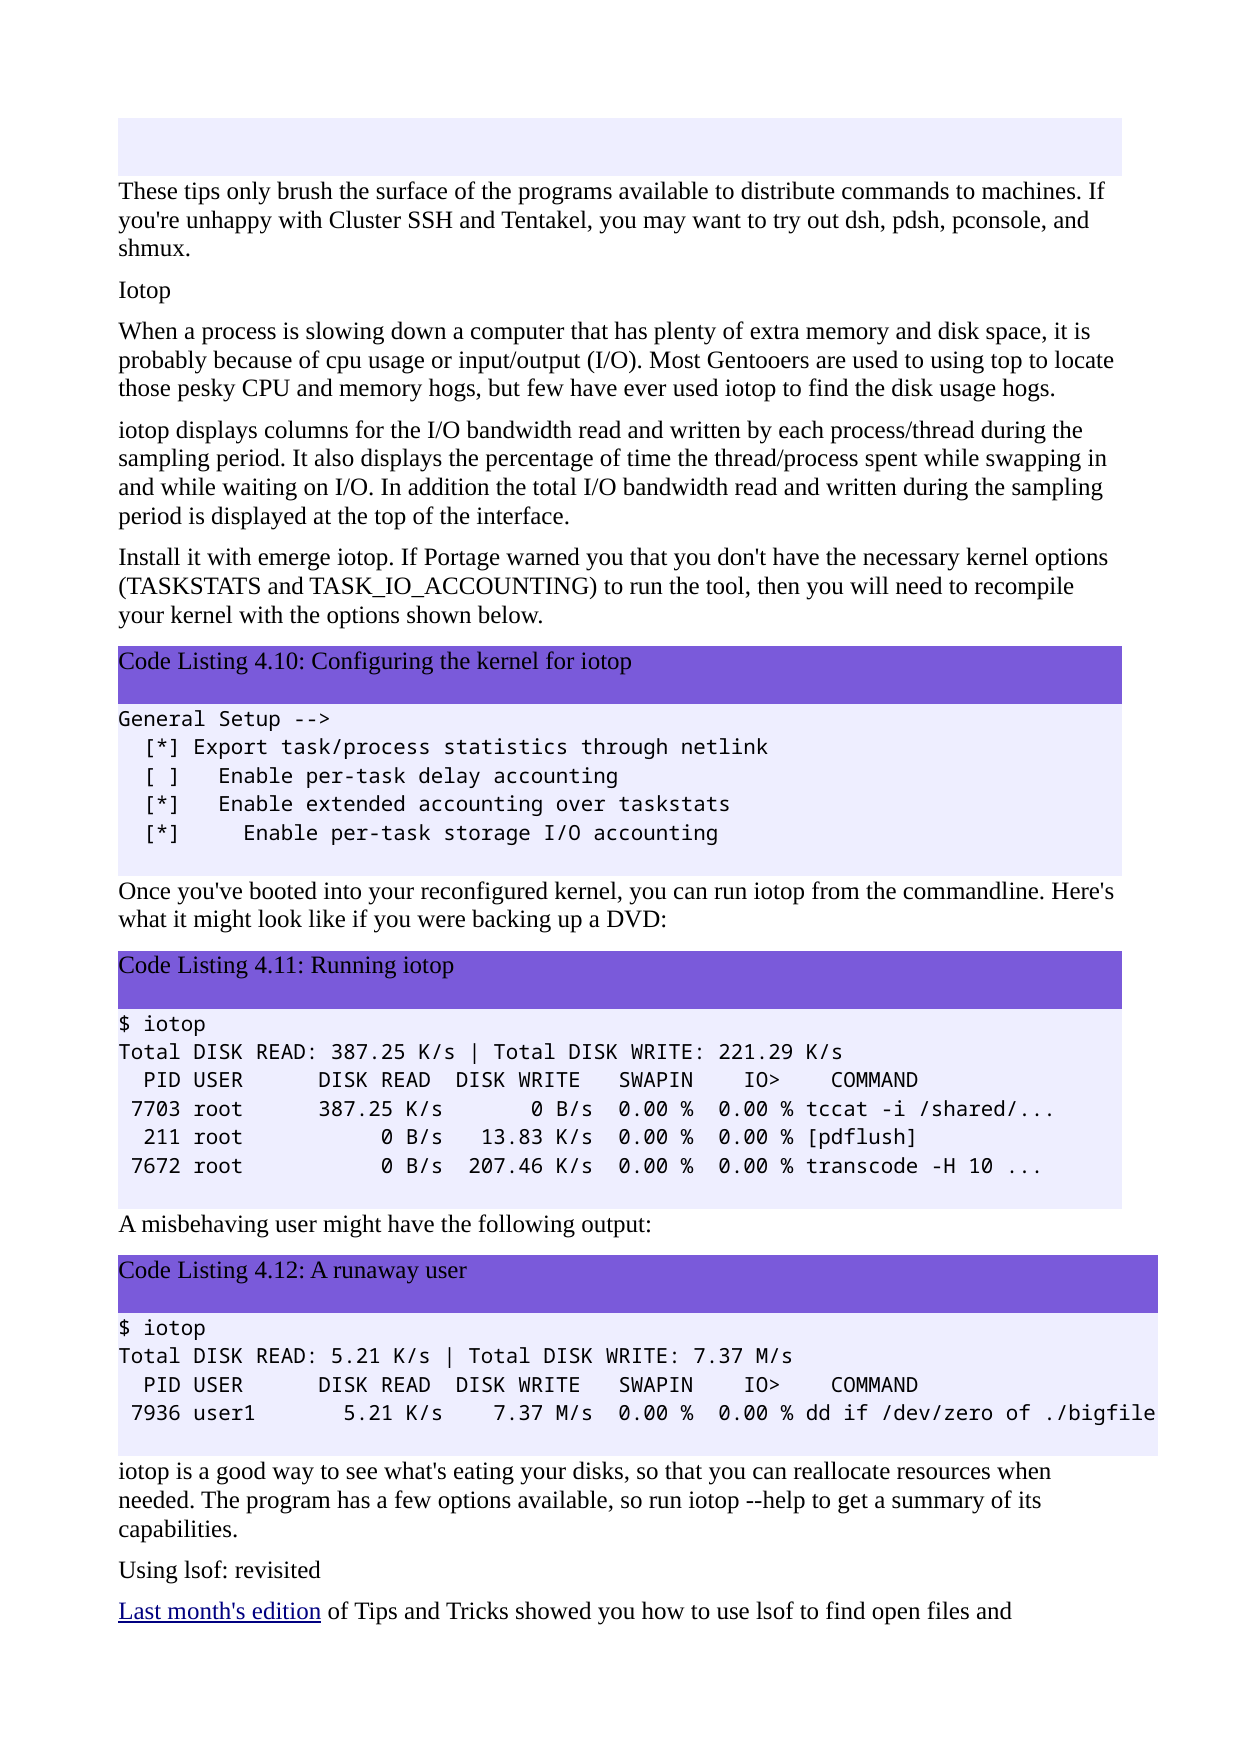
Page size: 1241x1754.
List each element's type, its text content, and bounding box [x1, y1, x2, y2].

text These tips only brush the surface of the programs available to distribute commands to machines. If you're unhappy with Cluster SSH and Tentakel, you may want to try out dsh, pdsh, pconsole, and shmux. [118, 176, 1122, 262]
table_cell General Setup --> [*] Export task/process statistics through netlink [ ] Enable per-task delay accounting [*] Enable extended accounting over taskstats [*] Enable per-task storage I/O accounting [118, 704, 1122, 876]
text Last month's edition of Tips and Tricks showed you how to use lsof to find open files and [118, 1596, 1122, 1625]
table_cell [118, 118, 1122, 176]
table_header Code Listing 4.11: Running iotop [118, 951, 1122, 1009]
text When a process is slowing down a computer that has plenty of extra memory and disk space, it is probably because of cpu usage or input/output (I/O). Most Gentooers are used to using top to locate those pesky CPU and memory hogs, but few have ever used iotop to find the disk usage hogs. [118, 316, 1122, 402]
text Install it with emerge iotop. If Portage warned you that you don't have the necessary kernel options (TASKSTATS and TASK_IO_ACCOUNTING) to run the tool, then you will need to recompile your kernel with the options shown below. [118, 542, 1122, 628]
text Once you've booted into your reconfigured kernel, you can run iotop from the commandline. Here's what it might look like if you were backing up a DVD: [118, 876, 1122, 933]
text Iotop [118, 275, 1122, 303]
text iotop is a good way to see what's eating your disks, so that you can reallocate resources when needed. The program has a few options available, so run iotop --help to get a summary of its capabilities. [118, 1456, 1122, 1543]
table_header Code Listing 4.10: Configuring the kernel for iotop [118, 646, 1122, 704]
text iotop displays columns for the I/O bandwidth read and written by each process/thread during the sampling period. It also displays the percentage of time the thread/process spent while swapping in and while waiting on I/O. In addition the total I/O bandwidth read and written during the sampling period is displayed at the top of the interface. [118, 415, 1122, 530]
table_cell $ iotop Total DISK READ: 5.21 K/s | Total DISK WRITE: 7.37 M/s PID USER DISK READ DISK WRITE SWAPIN IO> COMMAND 7936 user1 5.21 K/s 7.37 M/s 0.00 % 0.00 % dd if /dev/zero of ./bigfile [118, 1313, 1158, 1456]
table_header Code Listing 4.12: A runaway user [118, 1255, 1158, 1313]
table_cell $ iotop Total DISK READ: 387.25 K/s | Total DISK WRITE: 221.29 K/s PID USER DISK READ DISK WRITE SWAPIN IO> COMMAND 7703 root 387.25 K/s 0 B/s 0.00 % 0.00 % tccat -i /shared/... 211 root 0 B/s 13.83 K/s 0.00 % 0.00 % [pdflush] 7672 root 0 B/s 207.46 K/s 0.00 % 0.00 % transcode -H 10 ... [118, 1009, 1122, 1209]
text A misbehaving user might have the following output: [118, 1209, 1122, 1238]
text Using lsof: revisited [118, 1555, 1122, 1584]
